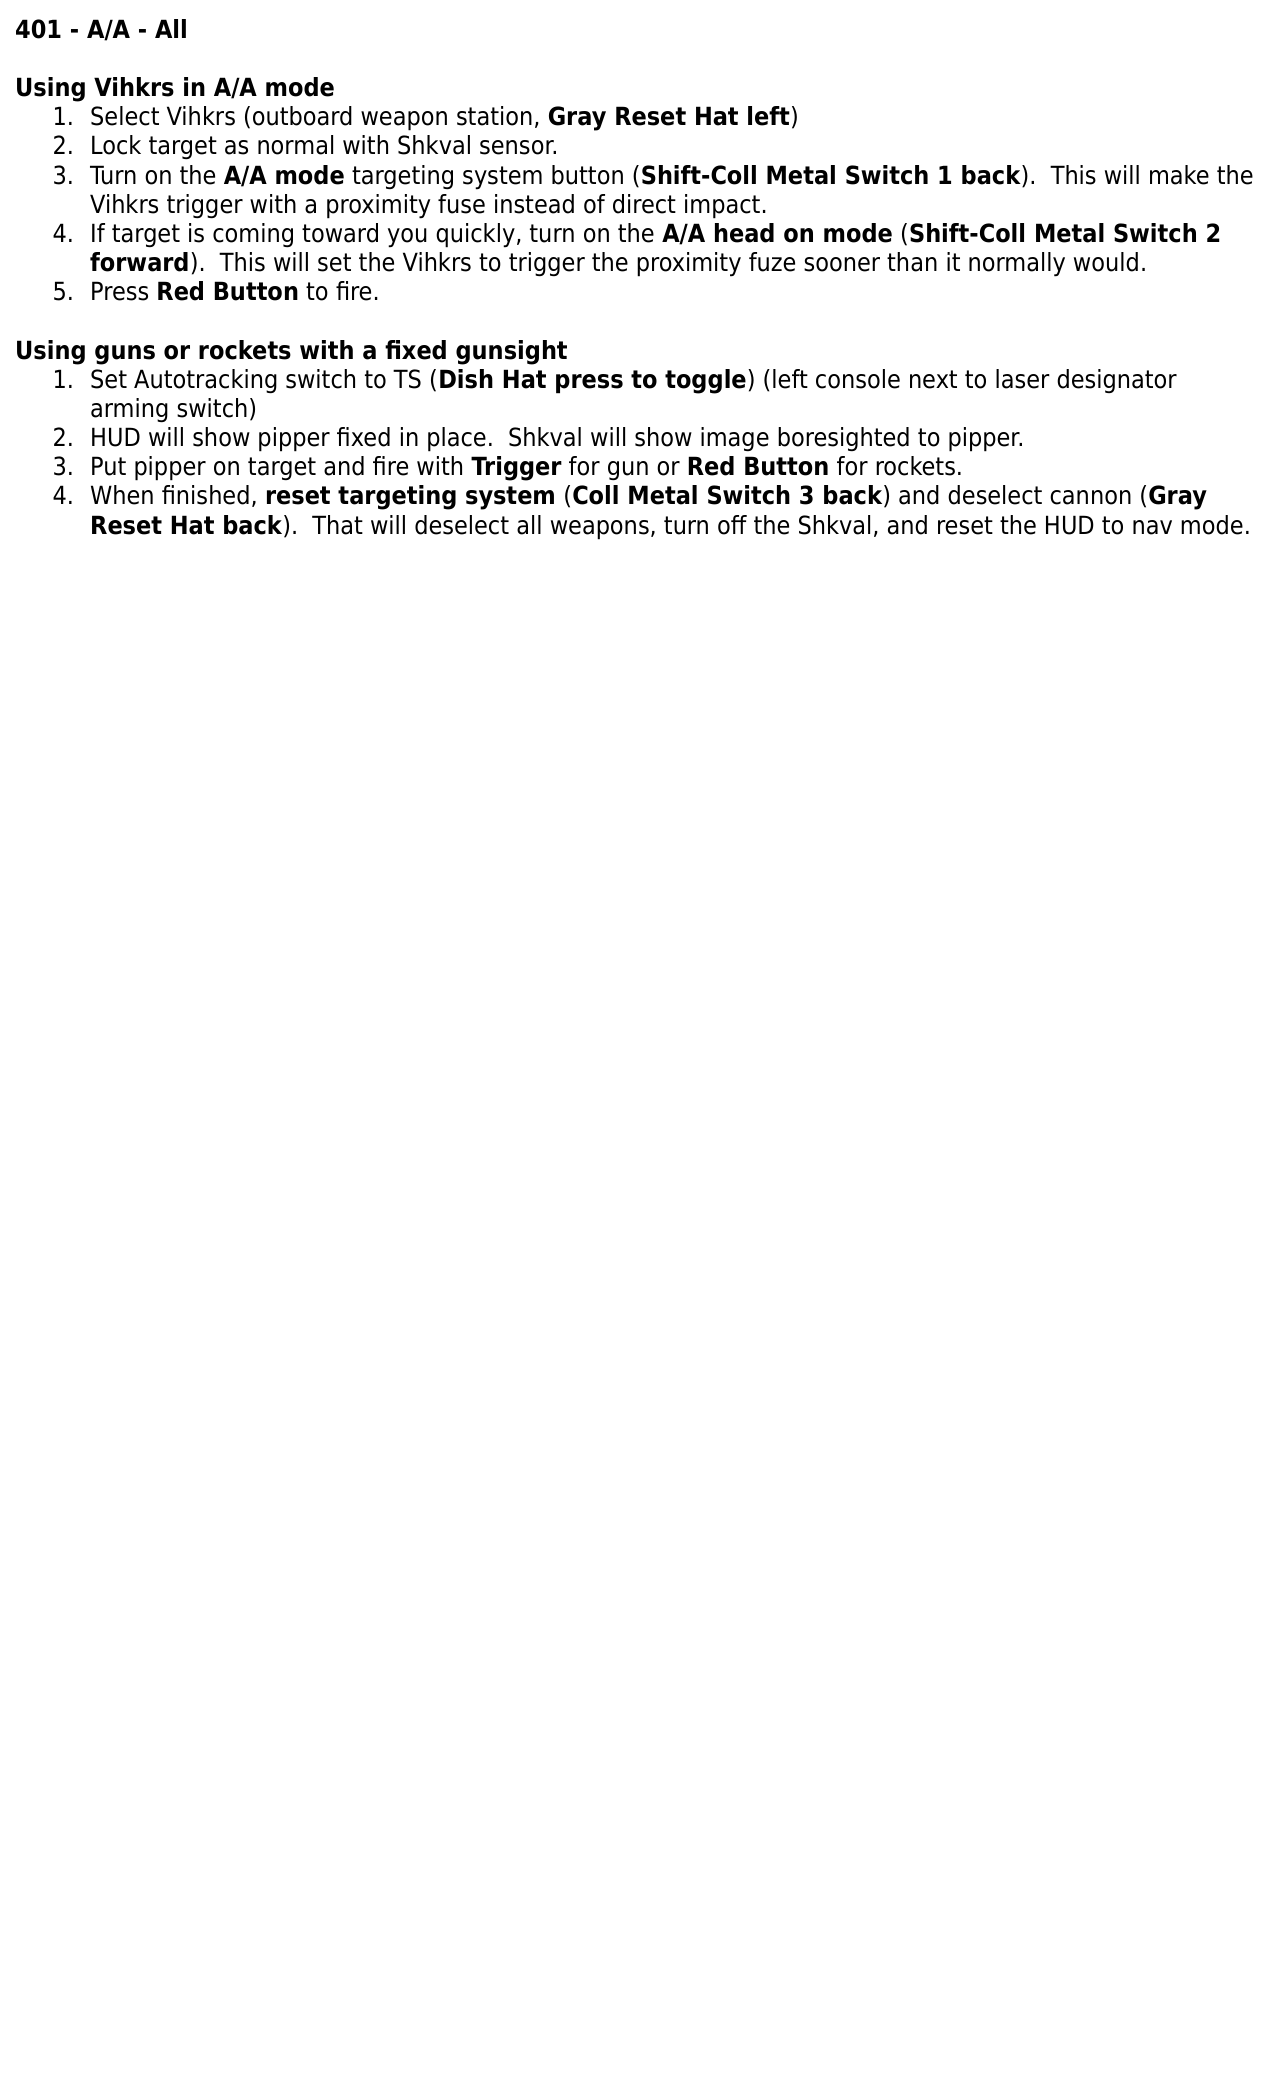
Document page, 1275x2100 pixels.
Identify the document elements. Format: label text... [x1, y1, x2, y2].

text 401 - A/A - All [15, 15, 1260, 44]
list HUD will show pipper fixed in place. Shkval will show image boresighted to pipper. [52, 423, 1260, 452]
list Put pipper on target and fire with Trigger for gun or Red Button for rockets. [52, 452, 1260, 482]
list Turn on the A/A mode targeting system button (Shift-Coll Metal Switch 1 back). This will make the Vihkrs trigger with a proximity fuse instead of direct impact. [52, 161, 1260, 219]
list Lock target as normal with Shkval sensor. [52, 132, 1260, 161]
list Press Red Button to fire. [52, 277, 1260, 307]
list Select Vihkrs (outboard weapon station, Gray Reset Hat left) [52, 102, 1260, 132]
text Using guns or rockets with a fixed gunsight [15, 336, 1260, 365]
text Using Vihkrs in A/A mode [15, 73, 1260, 102]
list Set Autotracking switch to TS (Dish Hat press to toggle) (left console next to laser designator arming switch) [52, 365, 1260, 423]
list If target is coming toward you quickly, turn on the A/A head on mode (Shift-Coll Metal Switch 2 forward). This will set the Vihkrs to trigger the proximity fuze sooner than it normally would. [52, 219, 1260, 277]
list When finished, reset targeting system (Coll Metal Switch 3 back) and deselect cannon (Gray Reset Hat back). That will deselect all weapons, turn off the Shkval, and reset the HUD to nav mode. [52, 482, 1260, 540]
